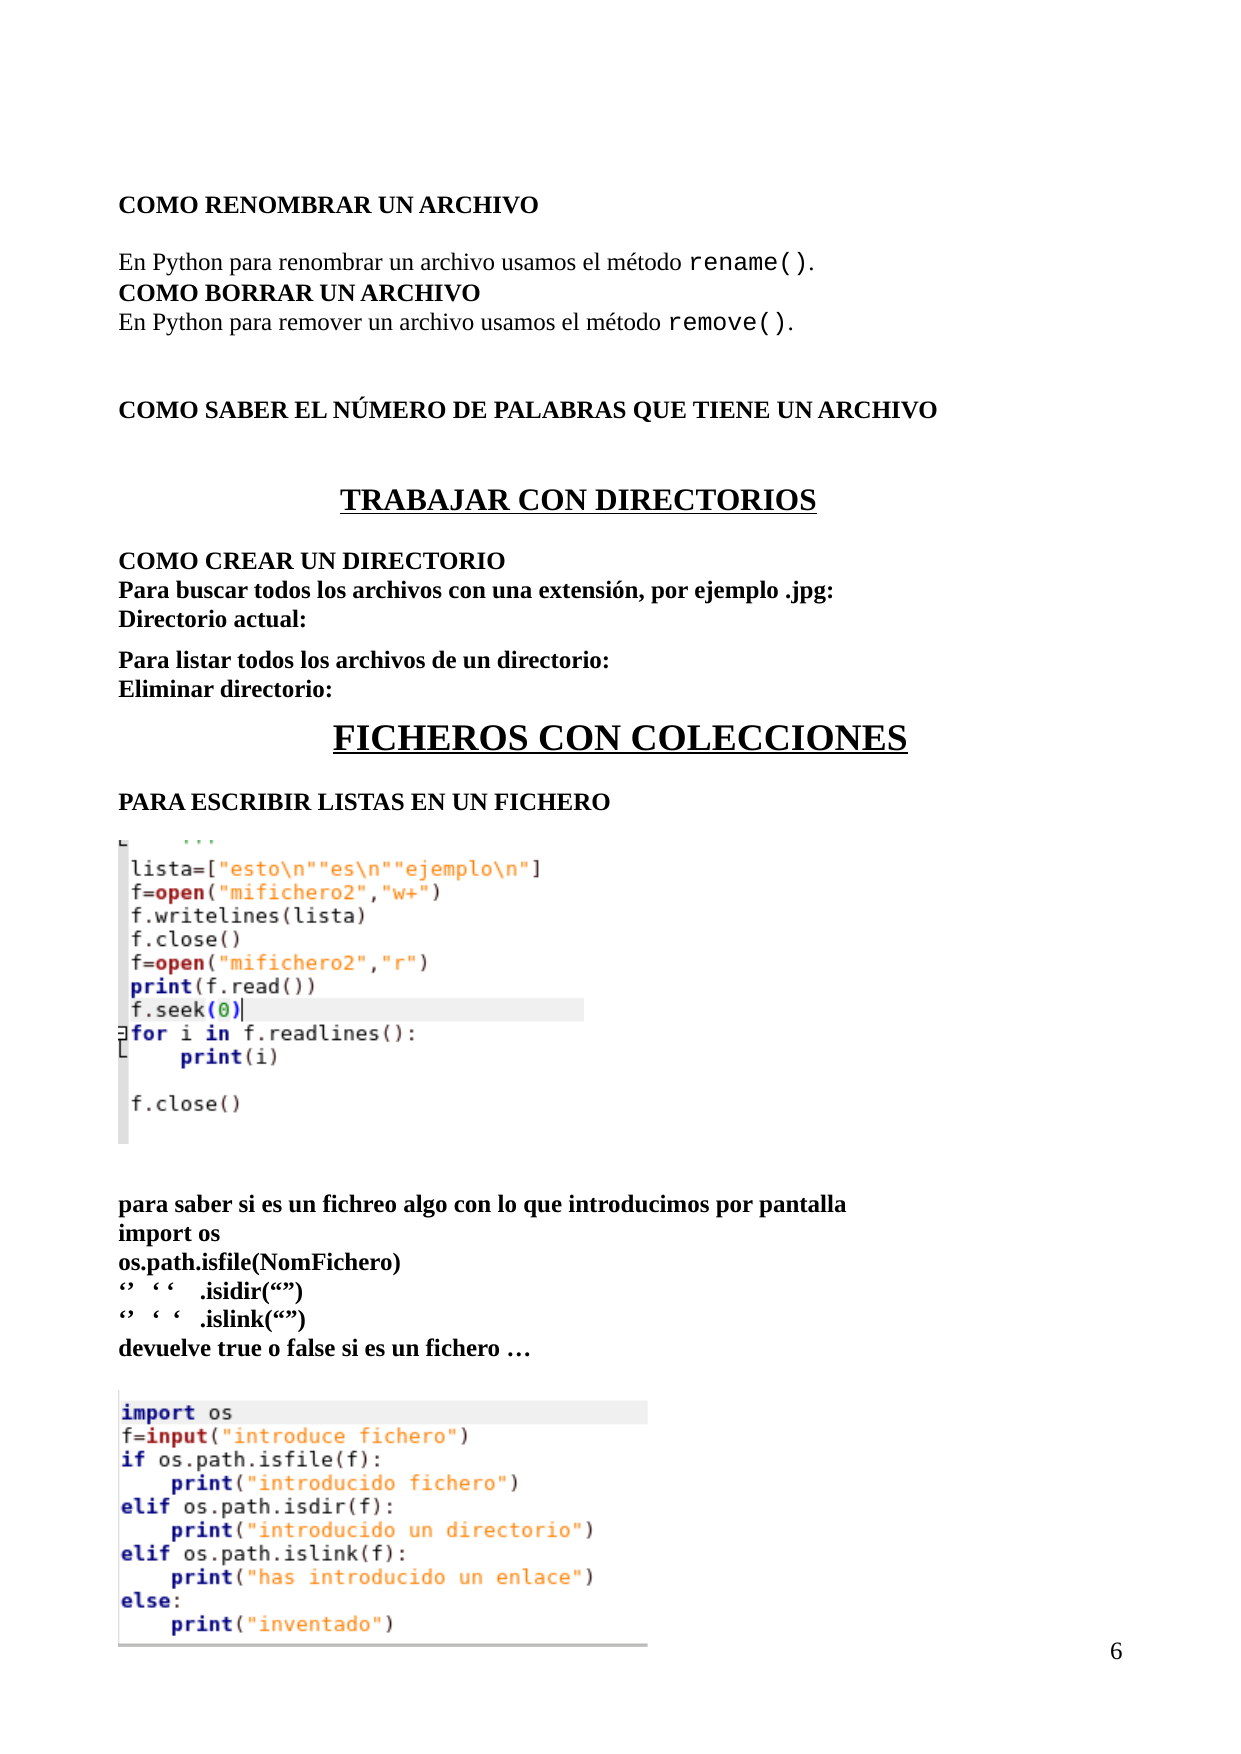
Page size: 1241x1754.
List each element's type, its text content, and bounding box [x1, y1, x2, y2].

text COMO SABER EL NÚMERO DE PALABRAS QUE TIENE UN ARCHIVO [118, 395, 1122, 424]
text COMO BORRAR UN ARCHIVO [118, 278, 1122, 307]
text os.path.isfile(NomFichero) [118, 1247, 1122, 1276]
picture [118, 840, 584, 1144]
text TRABAJAR CON DIRECTORIOS [118, 482, 1122, 518]
picture [118, 1390, 648, 1647]
text PARA ESCRIBIR LISTAS EN UN FICHERO [118, 787, 1122, 816]
text COMO RENOMBRAR UN ARCHIVO [118, 190, 1122, 219]
text Eliminar directorio: [118, 674, 1122, 703]
text Para buscar todos los archivos con una extensión, por ejemplo .jpg: [118, 575, 1122, 604]
text Directorio actual: [118, 604, 1122, 633]
text COMO CREAR UN DIRECTORIO [118, 546, 1122, 575]
text ‘’ ‘ ‘ .isidir(“”) [118, 1276, 1122, 1304]
text Para listar todos los archivos de un directorio: [118, 645, 1122, 674]
text import os [118, 1218, 1122, 1247]
text En Python para renombrar un archivo usamos el método rename(). [118, 247, 1122, 278]
text para saber si es un fichreo algo con lo que introducimos por pantalla [118, 1189, 1122, 1218]
text ‘’ ‘ ‘ .islink(“”) [118, 1304, 1122, 1333]
text devuelve true o false si es un fichero … [118, 1333, 1122, 1362]
text En Python para remover un archivo usamos el método remove(). [118, 307, 1122, 338]
text FICHEROS CON COLECCIONES [118, 715, 1122, 758]
